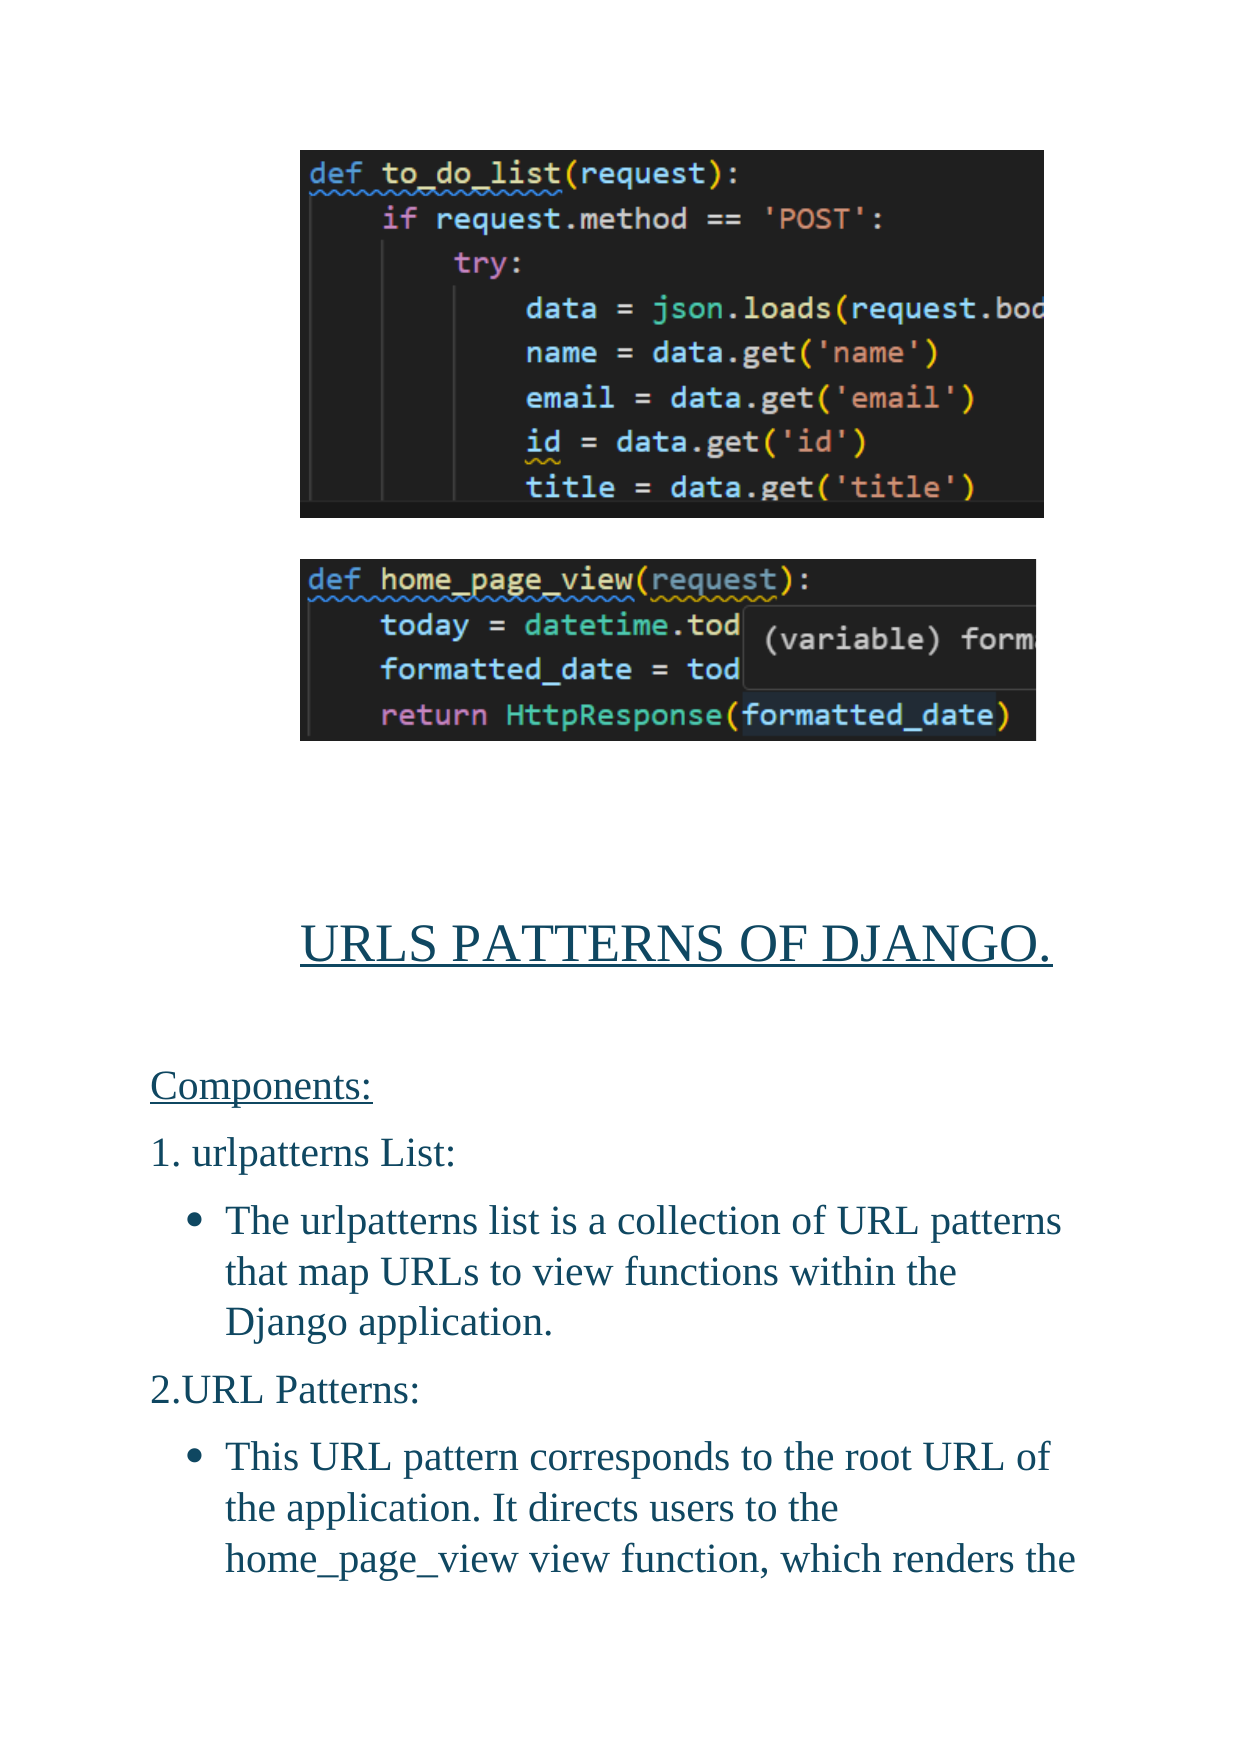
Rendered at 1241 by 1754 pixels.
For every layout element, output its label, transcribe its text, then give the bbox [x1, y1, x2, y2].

list URLS PATTERNS OF DJANGO. [300, 911, 1090, 973]
text 2.URL Patterns: [150, 1364, 1090, 1412]
list This URL pattern corresponds to the root URL of the application. It directs users to the home_page_view view function, which renders the [187, 1432, 1090, 1581]
list The urlpatterns list is a collection of URL patterns that map URLs to view functions within the Django application. [187, 1195, 1090, 1345]
text 1. urlpatterns List: [150, 1128, 1090, 1176]
text Components: [150, 1061, 1090, 1108]
